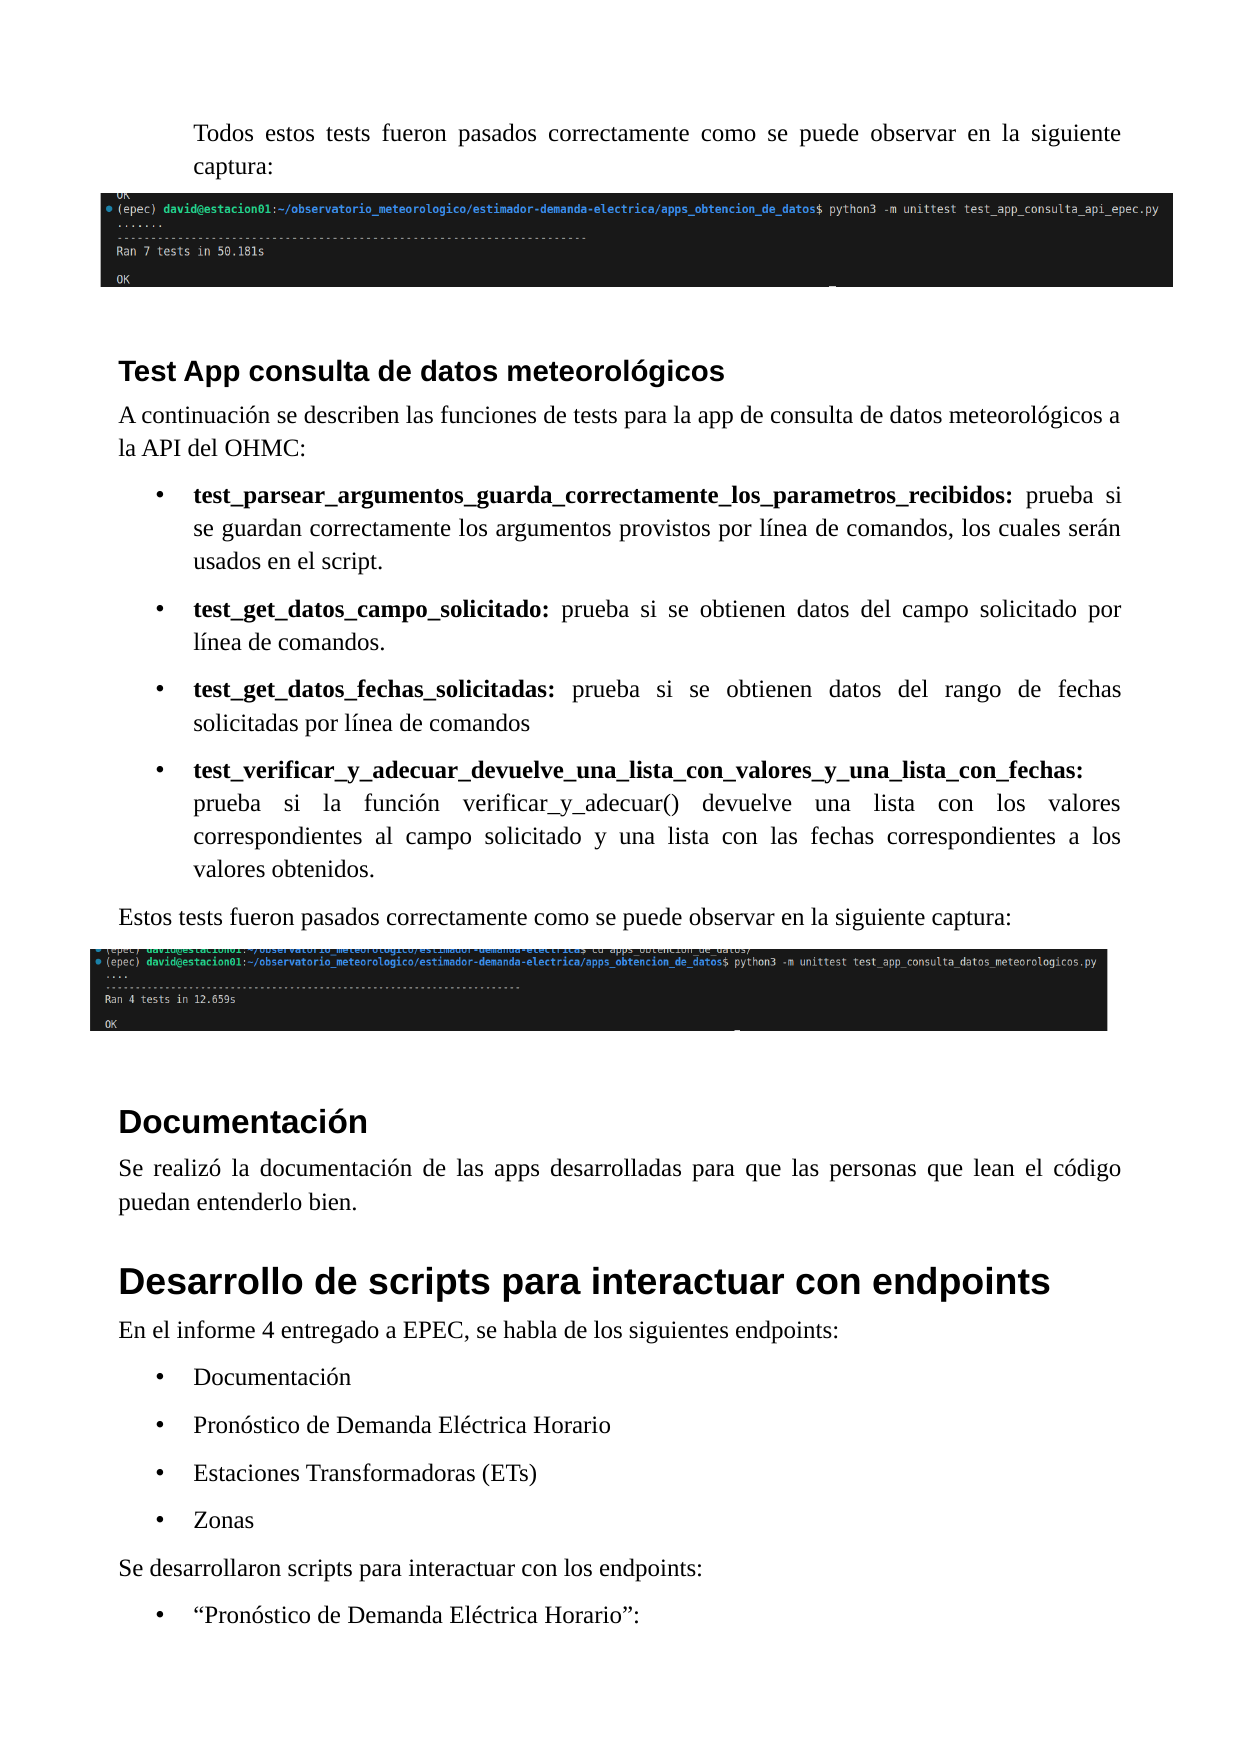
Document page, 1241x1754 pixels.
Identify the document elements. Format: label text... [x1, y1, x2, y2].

list test_verificar_y_adecuar_devuelve_una_lista_con_valores_y_una_lista_con_fechas: prueba si la función verificar_y_adecuar() devuelve una lista con los valores correspondientes al campo solicitado y una lista con las fechas correspondientes a los valores obtenidos. [156, 755, 1122, 883]
picture [90, 1013, 1108, 1031]
list Todos estos tests fueron pasados correctamente como se puede observar en la siguiente captura: [156, 118, 1122, 180]
text Estos tests fueron pasados correctamente como se puede observar en la siguiente captura: [118, 902, 1122, 931]
list test_get_datos_campo_solicitado: prueba si se obtienen datos del campo solicitado por línea de comandos. [156, 594, 1122, 656]
subtitle Test App consulta de datos meteorológicos [118, 353, 1122, 387]
list Pronóstico de Demanda Eléctrica Horario [156, 1410, 1122, 1439]
subtitle Desarrollo de scripts para interactuar con endpoints [118, 1259, 1122, 1302]
text Se realizó la documentación de las apps desarrolladas para que las personas que lean el código puedan entenderlo bien. [118, 1153, 1122, 1215]
text Se desarrollaron scripts para interactuar con los endpoints: [118, 1553, 1122, 1582]
picture [100, 267, 1173, 287]
list “Pronóstico de Demanda Eléctrica Horario”: [156, 1600, 1122, 1629]
list Documentación [156, 1362, 1122, 1391]
text A continuación se describen las funciones de tests para la app de consulta de datos meteorológicos a la API del OHMC: [118, 400, 1122, 461]
list test_parsear_argumentos_guarda_correctamente_los_parametros_recibidos: prueba si se guardan correctamente los argumentos provistos por línea de comandos, los cuales serán usados en el script. [156, 480, 1122, 575]
list Zonas [156, 1505, 1122, 1534]
list Estaciones Transformadoras (ETs) [156, 1458, 1122, 1486]
text En el informe 4 entregado a EPEC, se habla de los siguientes endpoints: [118, 1315, 1122, 1343]
list test_get_datos_fechas_solicitadas: prueba si se obtienen datos del rango de fechas solicitadas por línea de comandos [156, 674, 1122, 736]
subtitle Documentación [118, 1103, 1122, 1141]
